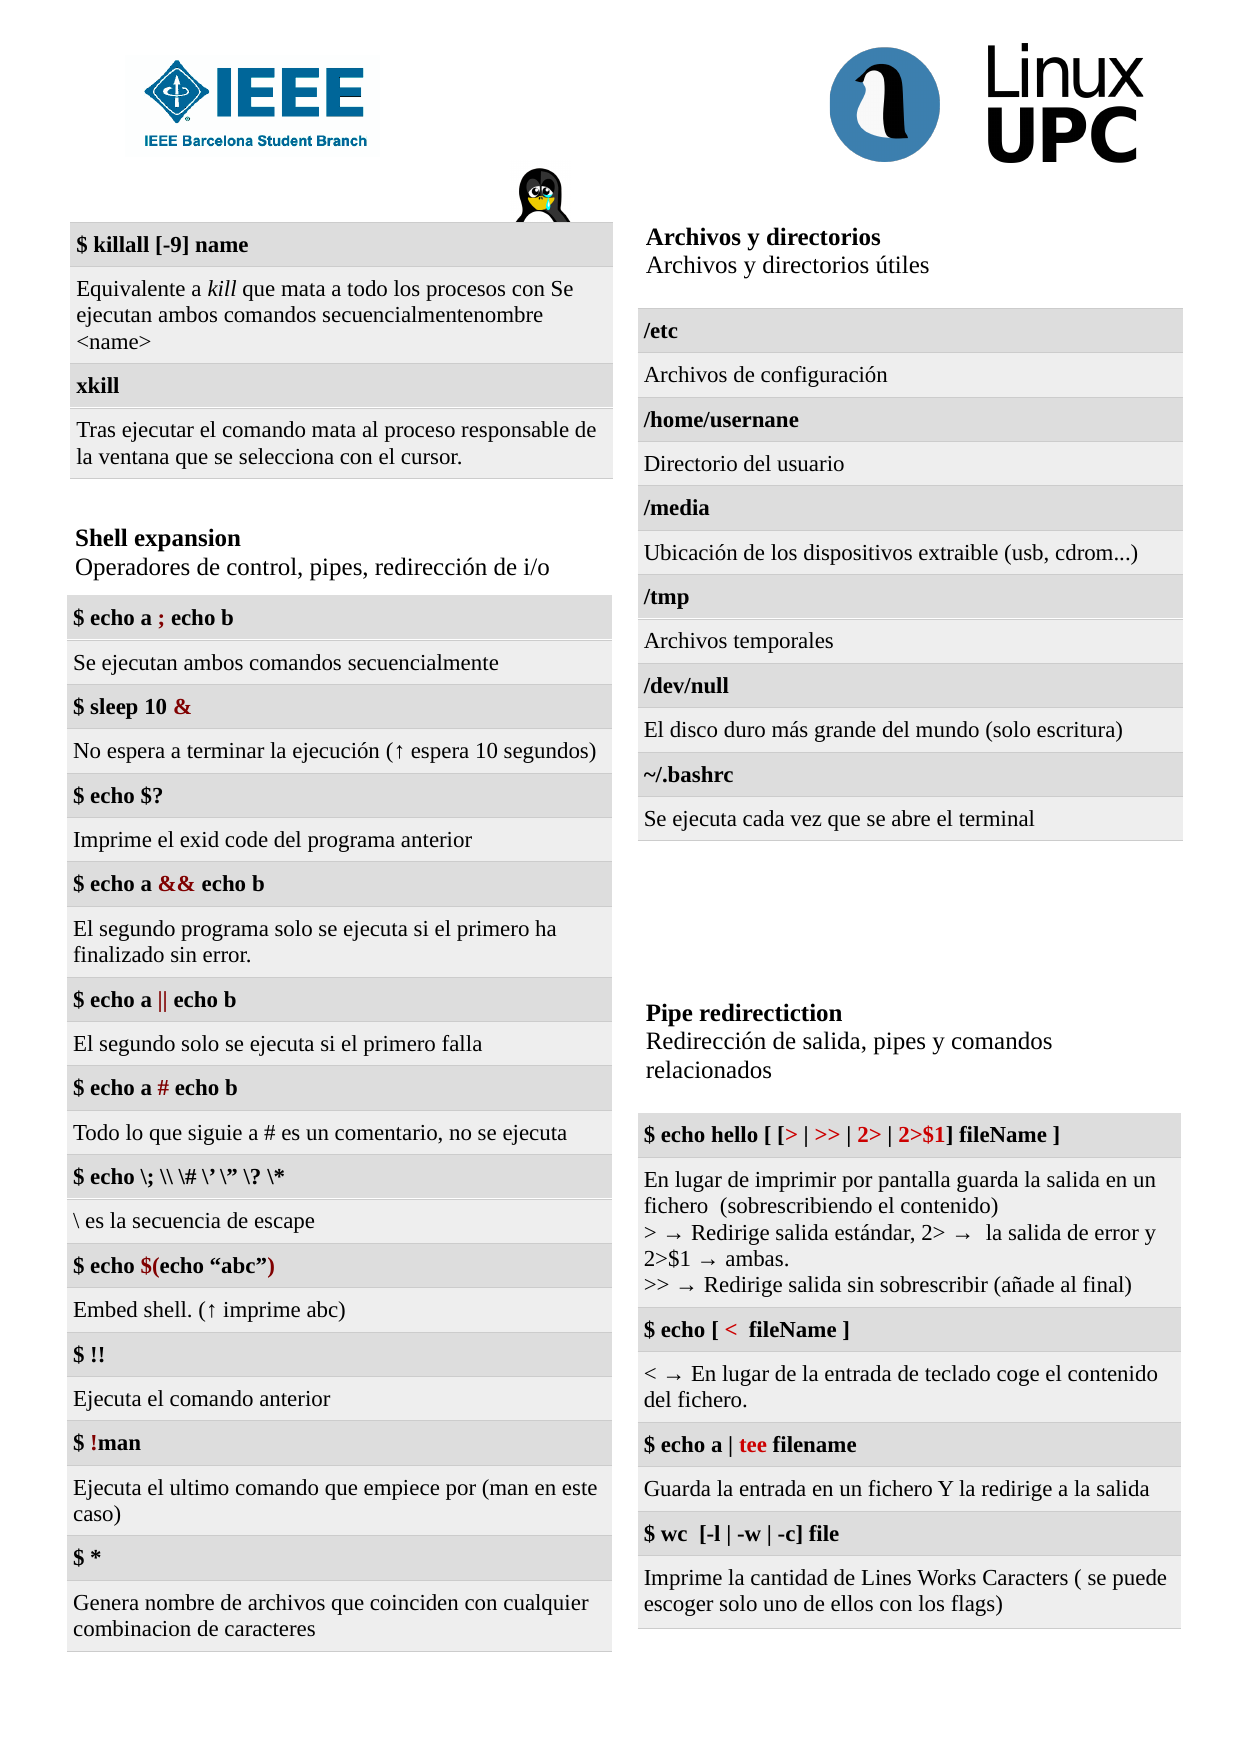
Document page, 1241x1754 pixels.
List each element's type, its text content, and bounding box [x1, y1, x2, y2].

text Shell expansion [75, 523, 611, 552]
table_cell $ wc [-l | -w | -c] file [638, 1512, 1181, 1555]
table_cell /home/usernane [638, 398, 1183, 441]
table_cell Embed shell. (↑ imprime abc) [67, 1288, 612, 1332]
table_cell Imprime el exid code del programa anterior [67, 818, 612, 861]
table_cell $ !man [67, 1421, 612, 1465]
text Pipe redirectiction [646, 998, 1166, 1026]
table_cell ~/.bashrc [638, 753, 1183, 796]
table_cell Ejecuta el ultimo comando que empiece por (man en este caso) [67, 1466, 612, 1535]
table_cell El disco duro más grande del mundo (solo escritura) [638, 708, 1183, 752]
table_cell Genera nombre de archivos que coinciden con cualquier combinacion de caracteres [67, 1581, 612, 1651]
table_cell Equivalente a kill que mata a todo los procesos con Se ejecutan ambos comandos secuencialmentenombre <name> [70, 267, 613, 363]
table_cell Imprime la cantidad de Lines Works Caracters ( se puede escoger solo uno de ellos con los flags) [638, 1556, 1181, 1628]
text Operadores de control, pipes, redirección de i/o [75, 552, 611, 581]
table_cell $ echo \; \\ \# \’ \” \? \* [67, 1155, 612, 1198]
picture [125, 55, 380, 157]
table_cell $ echo $(echo “abc”) [67, 1244, 612, 1287]
text Archivos y directorios útiles [646, 250, 1166, 279]
table_cell Directorio del usuario [638, 442, 1183, 485]
table_header $ echo a ; echo b [67, 595, 612, 639]
table_cell Archivos de configuración [638, 353, 1183, 397]
table_cell $ echo a || echo b [67, 978, 612, 1021]
table_cell En lugar de imprimir por pantalla guarda la salida en un fichero (sobrescribiendo el contenido) > → Redirige salida estándar, 2> → la salida de error y 2>$1 → ambas. >> → Redirige salida sin sobrescribir (añade al final) [638, 1158, 1181, 1307]
table_cell No espera a terminar la ejecución (↑ espera 10 segundos) [67, 729, 612, 773]
table_cell Se ejecutan ambos comandos secuencialmente [67, 641, 612, 684]
table_cell xkill [70, 364, 613, 407]
text Archivos y directorios [646, 222, 1166, 250]
table_cell $ echo a && echo b [67, 862, 612, 906]
table_cell \ es la secuencia de escape [67, 1200, 612, 1243]
table_cell Tras ejecutar el comando mata al proceso responsable de la ventana que se selecciona con el cursor. [70, 409, 613, 478]
table_cell $ !! [67, 1333, 612, 1376]
table_cell Se ejecuta cada vez que se abre el terminal [638, 797, 1183, 840]
table_cell Archivos temporales [638, 620, 1183, 663]
text Redirección de salida, pipes y comandos relacionados [646, 1026, 1166, 1084]
table_cell Guarda la entrada en un fichero Y la redirige a la salida [638, 1467, 1181, 1511]
table_cell $ echo a | tee filename [638, 1423, 1181, 1466]
picture [509, 160, 572, 222]
table_cell Ejecuta el comando anterior [67, 1377, 612, 1420]
table_cell El segundo solo se ejecuta si el primero falla [67, 1022, 612, 1065]
table_cell $ echo $? [67, 774, 612, 817]
table_header $ echo hello [ [> | >> | 2> | 2>$1] fileName ] [638, 1113, 1181, 1157]
table_cell /media [638, 486, 1183, 530]
table_cell $ echo a # echo b [67, 1066, 612, 1110]
table_header /etc [638, 309, 1183, 352]
table_cell Todo lo que siguie a # es un comentario, no se ejecuta [67, 1111, 612, 1154]
table_cell $ sleep 10 & [67, 685, 612, 728]
table_cell < → En lugar de la entrada de teclado coge el contenido del fichero. [638, 1352, 1181, 1422]
table_cell El segundo programa solo se ejecuta si el primero ha finalizado sin error. [67, 907, 612, 977]
picture [829, 43, 1144, 163]
table_cell $ * [67, 1536, 612, 1580]
table_cell $ echo [ < fileName ] [638, 1308, 1181, 1351]
table_cell /tmp [638, 575, 1183, 618]
table_cell $ killall [-9] name [70, 223, 613, 266]
table_cell Ubicación de los dispositivos extraible (usb, cdrom...) [638, 531, 1183, 574]
table_cell /dev/null [638, 664, 1183, 707]
